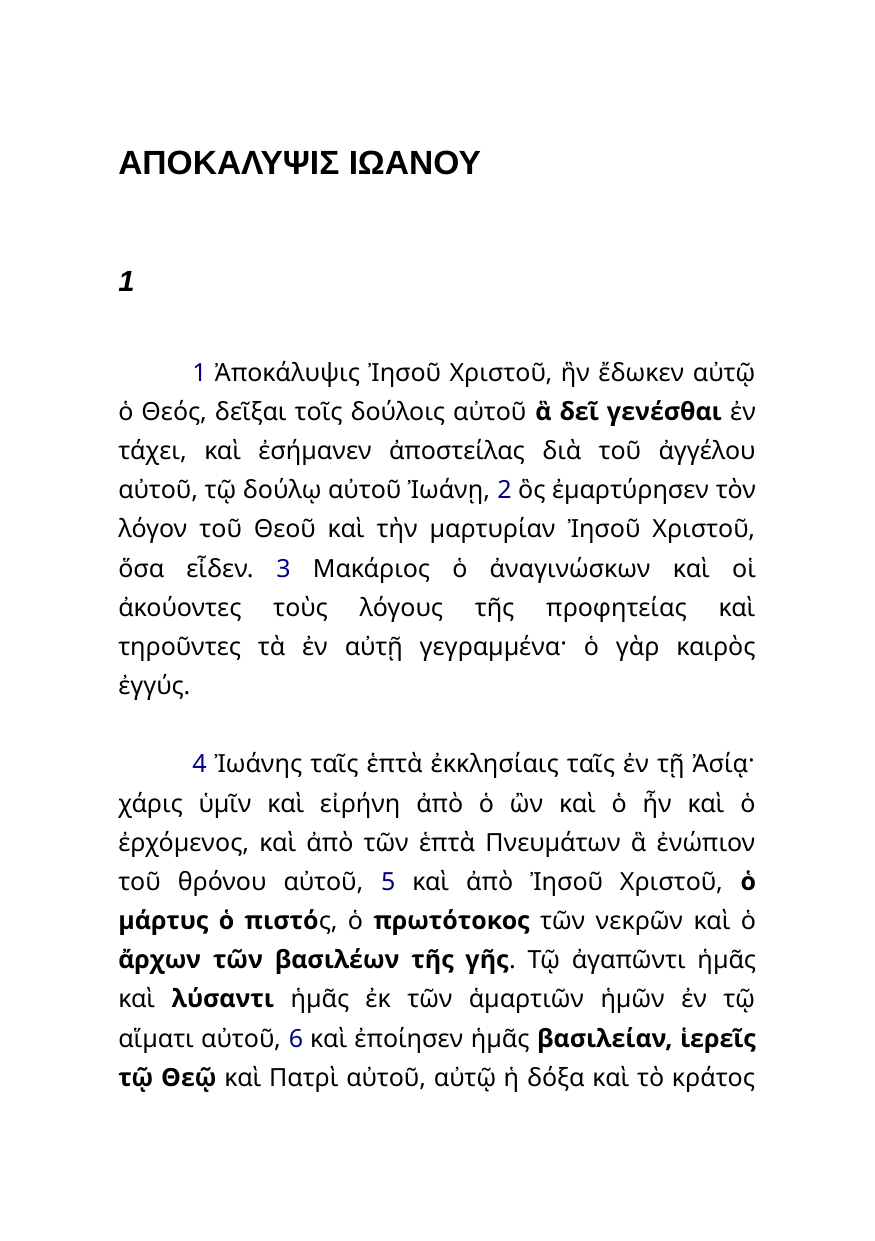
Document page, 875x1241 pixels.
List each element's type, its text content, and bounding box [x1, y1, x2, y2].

subtitle ΑΠΟΚΑΛΥΨΙΣ ΙΩΑΝΟΥ [118, 143, 756, 182]
subtitle 1 [118, 264, 756, 298]
text 1 Ἀποκάλυψις Ἰησοῦ Χριστοῦ, ἣν ἔδωκεν αὐτῷ ὁ Θεός, δεῖξαι τοῖς δούλοις αὐτοῦ ἃ δεῖ γενέσθαι ἐν τάχει, καὶ ἐσήμανεν ἀποστείλας διὰ τοῦ ἀγγέλου αὐτοῦ, τῷ δούλῳ αὐτοῦ Ἰωάνῃ, 2 ὃς ἐμαρτύρησεν τὸν λόγον τοῦ Θεοῦ καὶ τὴν μαρτυρίαν Ἰησοῦ Χριστοῦ, ὅσα εἶδεν. 3 Μακάριος ὁ ἀναγινώσκων καὶ οἱ ἀκούοντες τοὺς λόγους τῆς προφητείας καὶ τηροῦντες τὰ ἐν αὐτῇ γεγραμμένα· ὁ γὰρ καιρὸς ἐγγύς. [118, 354, 756, 702]
text 4 Ἰωάνης ταῖς ἑπτὰ ἐκκλησίαις ταῖς ἐν τῇ Ἀσίᾳ· χάρις ὑμῖν καὶ εἰρήνη ἀπὸ ὁ ὢν καὶ ὁ ἦν καὶ ὁ ἐρχόμενος, καὶ ἀπὸ τῶν ἑπτὰ Πνευμάτων ἃ ἐνώπιον τοῦ θρόνου αὐτοῦ, 5 καὶ ἀπὸ Ἰησοῦ Χριστοῦ, ὁ μάρτυς ὁ πιστός, ὁ πρωτότοκος τῶν νεκρῶν καὶ ὁ ἄρχων τῶν βασιλέων τῆς γῆς. Τῷ ἀγαπῶντι ἡμᾶς καὶ λύσαντι ἡμᾶς ἐκ τῶν ἁμαρτιῶν ἡμῶν ἐν τῷ αἵματι αὐτοῦ, 6 καὶ ἐποίησεν ἡμᾶς βασιλείαν, ἱερεῖς τῷ Θεῷ καὶ Πατρὶ αὐτοῦ, αὐτῷ ἡ δόξα καὶ τὸ κράτος [118, 746, 756, 1093]
